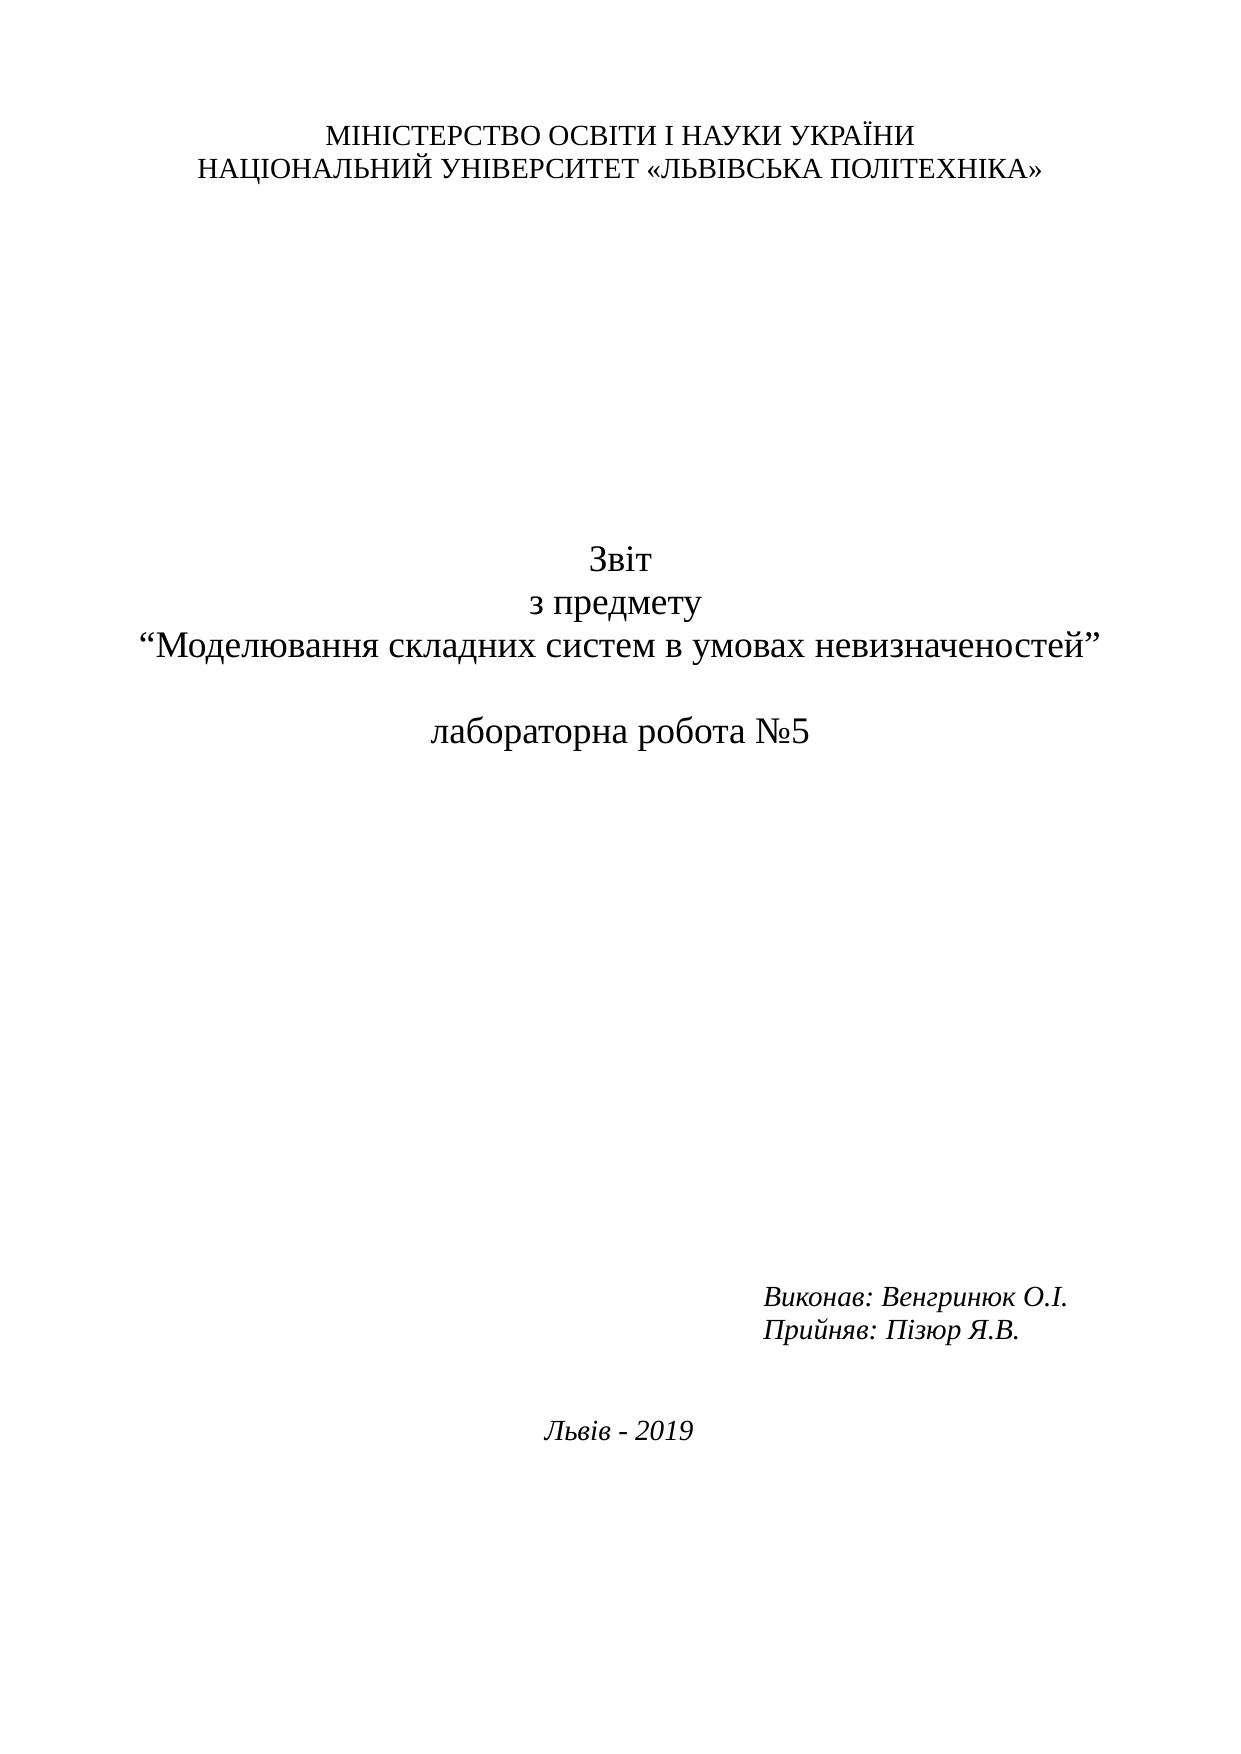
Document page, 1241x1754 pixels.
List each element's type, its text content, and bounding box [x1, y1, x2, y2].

text лабораторна робота №5 [118, 709, 1122, 752]
text Звіт [118, 536, 1122, 579]
text Львів - 2019 [118, 1413, 1122, 1447]
text МІНІСТЕРСТВО ОСВІТИ І НАУКИ УКРАЇНИ [118, 118, 1122, 152]
text Виконав: Венгринюк О.І. [763, 1279, 1122, 1312]
text Прийняв: Пізюр Я.В. [763, 1312, 1122, 1346]
text НАЦІОНАЛЬНИЙ УНІВЕРСИТЕТ «ЛЬВІВСЬКА ПОЛІТЕХНІКА» [118, 152, 1122, 185]
text з предмету [118, 579, 1122, 623]
text “Моделювання складних систем в умовах невизначеностей” [118, 623, 1122, 666]
